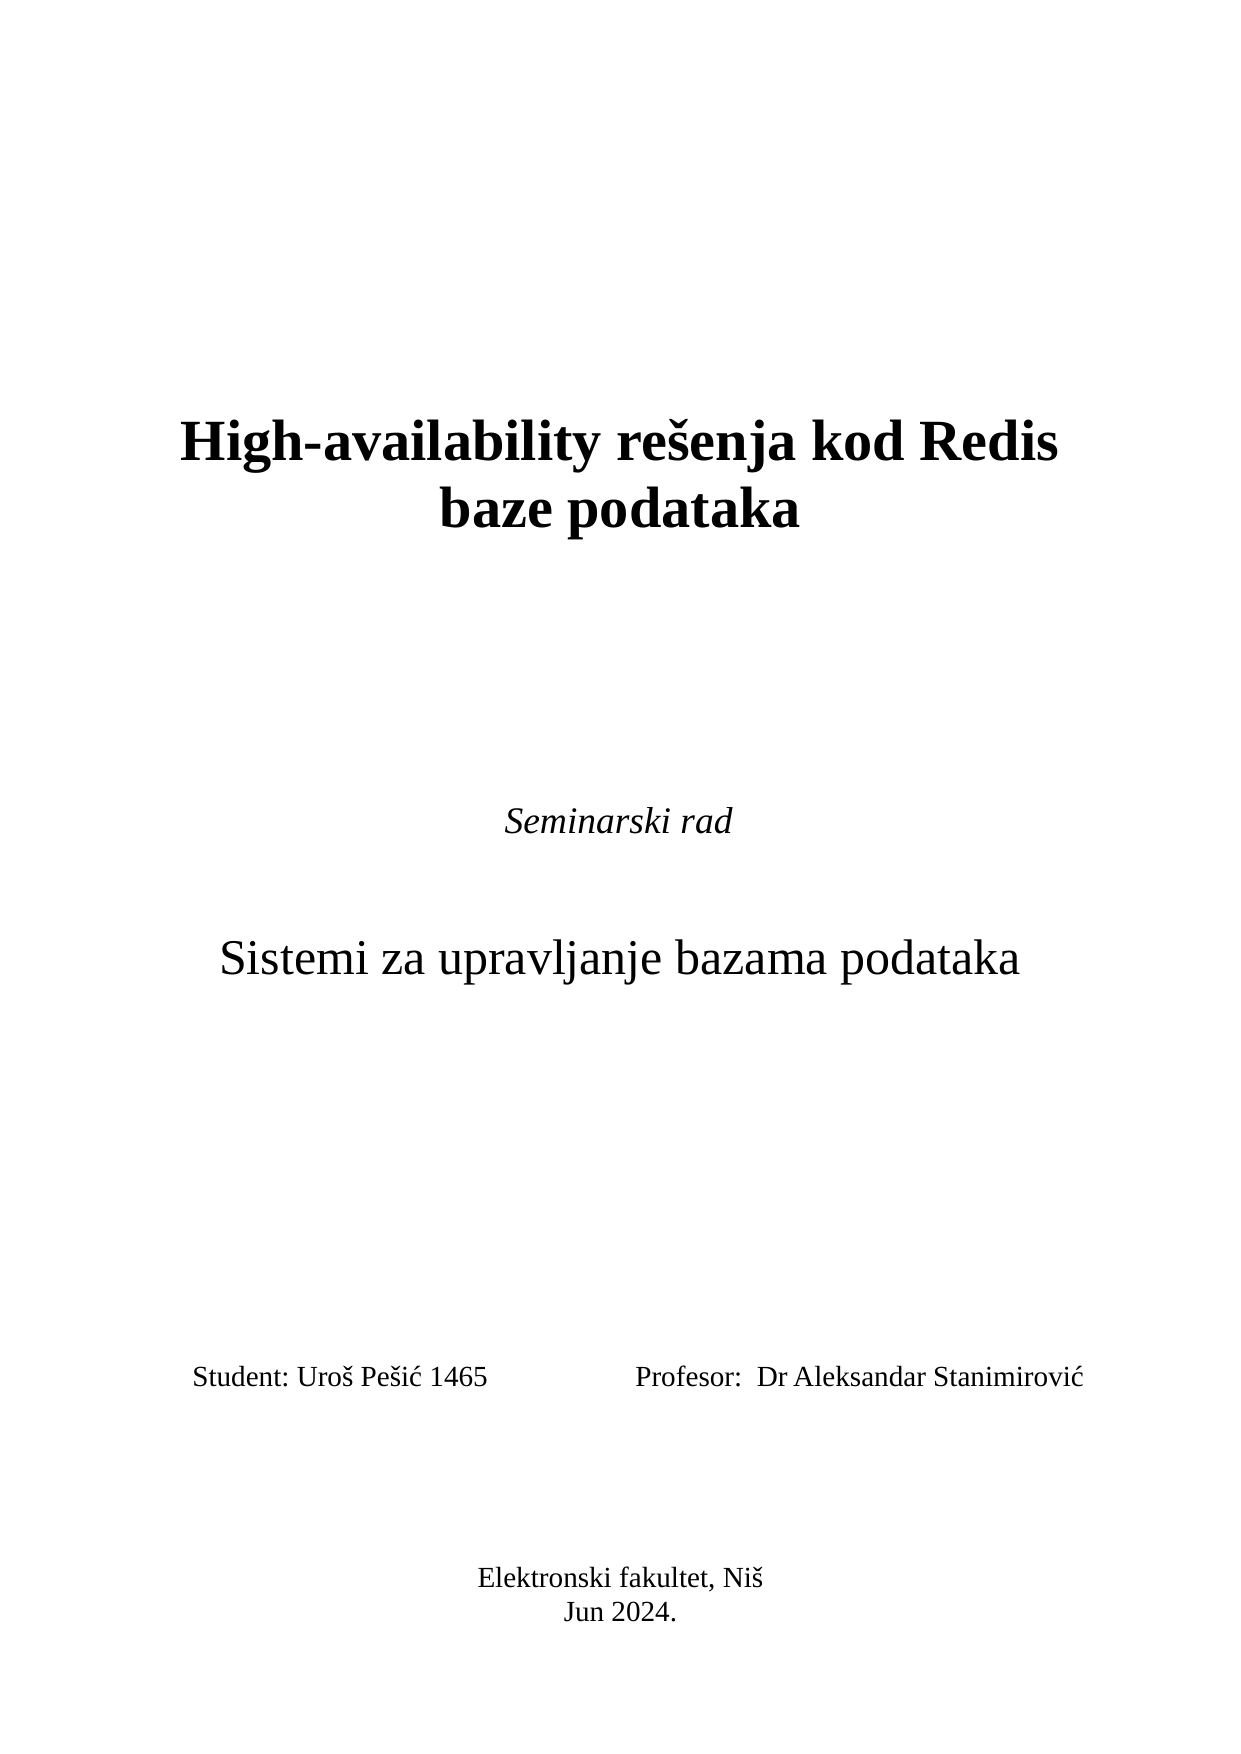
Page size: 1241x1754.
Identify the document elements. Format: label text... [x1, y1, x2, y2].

text Student: Uroš Pešić 1465 Profesor: Dr Aleksandar Stanimirović [118, 1359, 1122, 1393]
text Sistemi za upravljanje bazama podataka [118, 928, 1122, 985]
text Elektronski fakultet, Niš [118, 1560, 1122, 1594]
text Seminarski rad [118, 798, 1122, 842]
text High-availability rešenja kod Redis baze podataka [118, 406, 1122, 540]
text Jun 2024. [118, 1594, 1122, 1627]
